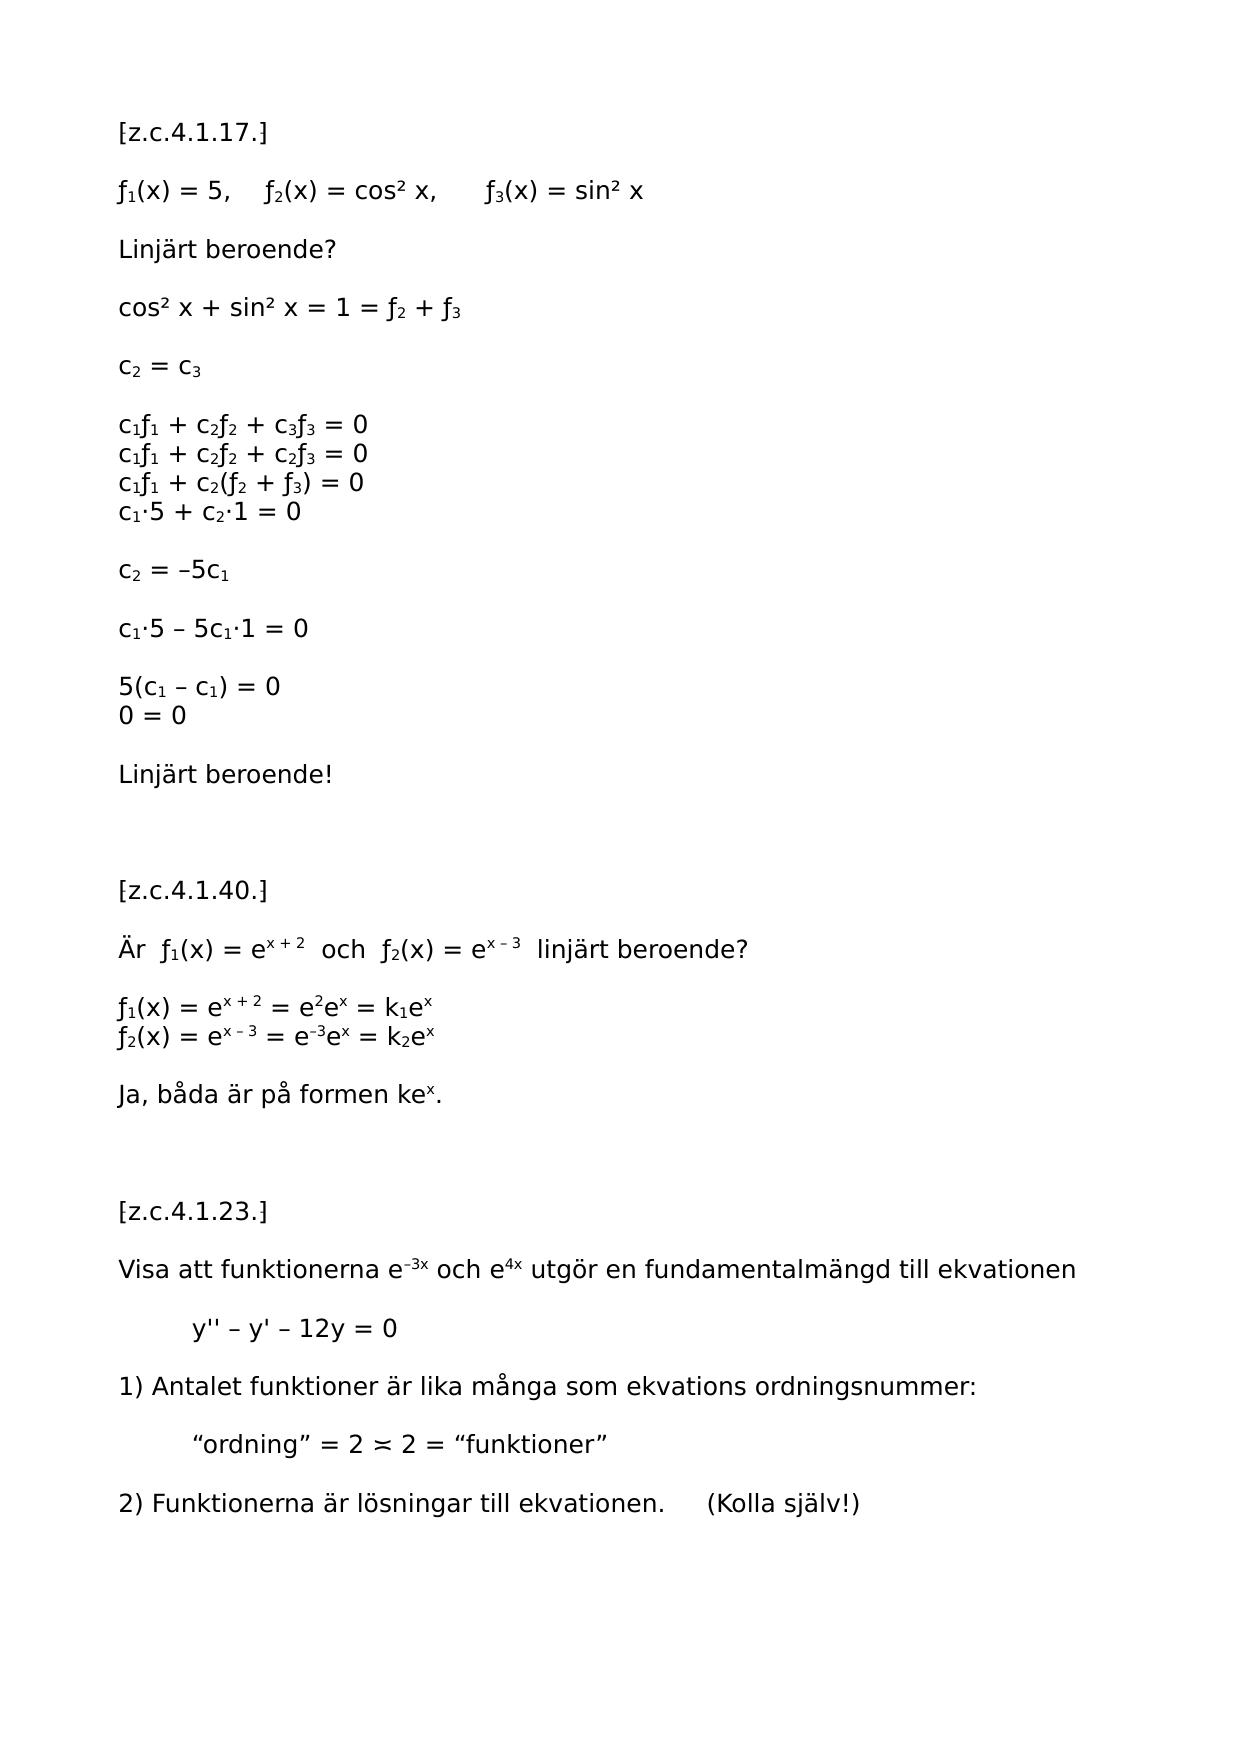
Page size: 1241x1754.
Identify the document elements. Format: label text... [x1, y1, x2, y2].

text 2) Funktionerna är lösningar till ekvationen. (Kolla själv!) [118, 1489, 1122, 1518]
text ⁅z.c.4.1.17.⁆ [118, 118, 1122, 147]
text c1·5 + c2·1 = 0 [118, 497, 1122, 526]
text ⁅z.c.4.1.23.⁆ [118, 1197, 1122, 1226]
text c2 = –5c1 [118, 556, 1122, 585]
text c1ƒ1 + c2ƒ2 + c3ƒ3 = 0 [118, 410, 1122, 439]
text Är ƒ1(x) = ex + 2 och ƒ2(x) = ex – 3 linjärt beroende? [118, 935, 1122, 964]
text cos² x + sin² x = 1 = ƒ2 + ƒ3 [118, 293, 1122, 322]
text Visa att funktionerna e–3x och e4x utgör en fundamentalmängd till ekvationen [118, 1256, 1122, 1285]
text y'' – y' – 12y = 0 [118, 1314, 1122, 1343]
text ƒ1(x) = ex + 2 = e2ex = k1ex [118, 993, 1122, 1022]
text c1·5 – 5c1·1 = 0 [118, 614, 1122, 643]
text Ja, båda är på formen kex. [118, 1081, 1122, 1110]
text 5(c1 – c1) = 0 [118, 672, 1122, 701]
text ƒ2(x) = ex – 3 = e–3ex = k2ex [118, 1022, 1122, 1051]
text c2 = c3 [118, 351, 1122, 381]
text 1) Antalet funktioner är lika många som ekvations ordningsnummer: [118, 1372, 1122, 1401]
text ƒ1(x) = 5, ƒ2(x) = cos² x, ƒ3(x) = sin² x [118, 176, 1122, 206]
text ⁅z.c.4.1.40.⁆ [118, 876, 1122, 906]
text 0 = 0 [118, 701, 1122, 731]
text “ordning” = 2 ≍ 2 = “funktioner” [118, 1431, 1122, 1460]
text Linjärt beroende? [118, 235, 1122, 264]
text Linjärt beroende! [118, 760, 1122, 789]
text c1ƒ1 + c2(ƒ2 + ƒ3) = 0 [118, 468, 1122, 497]
text c1ƒ1 + c2ƒ2 + c2ƒ3 = 0 [118, 439, 1122, 468]
